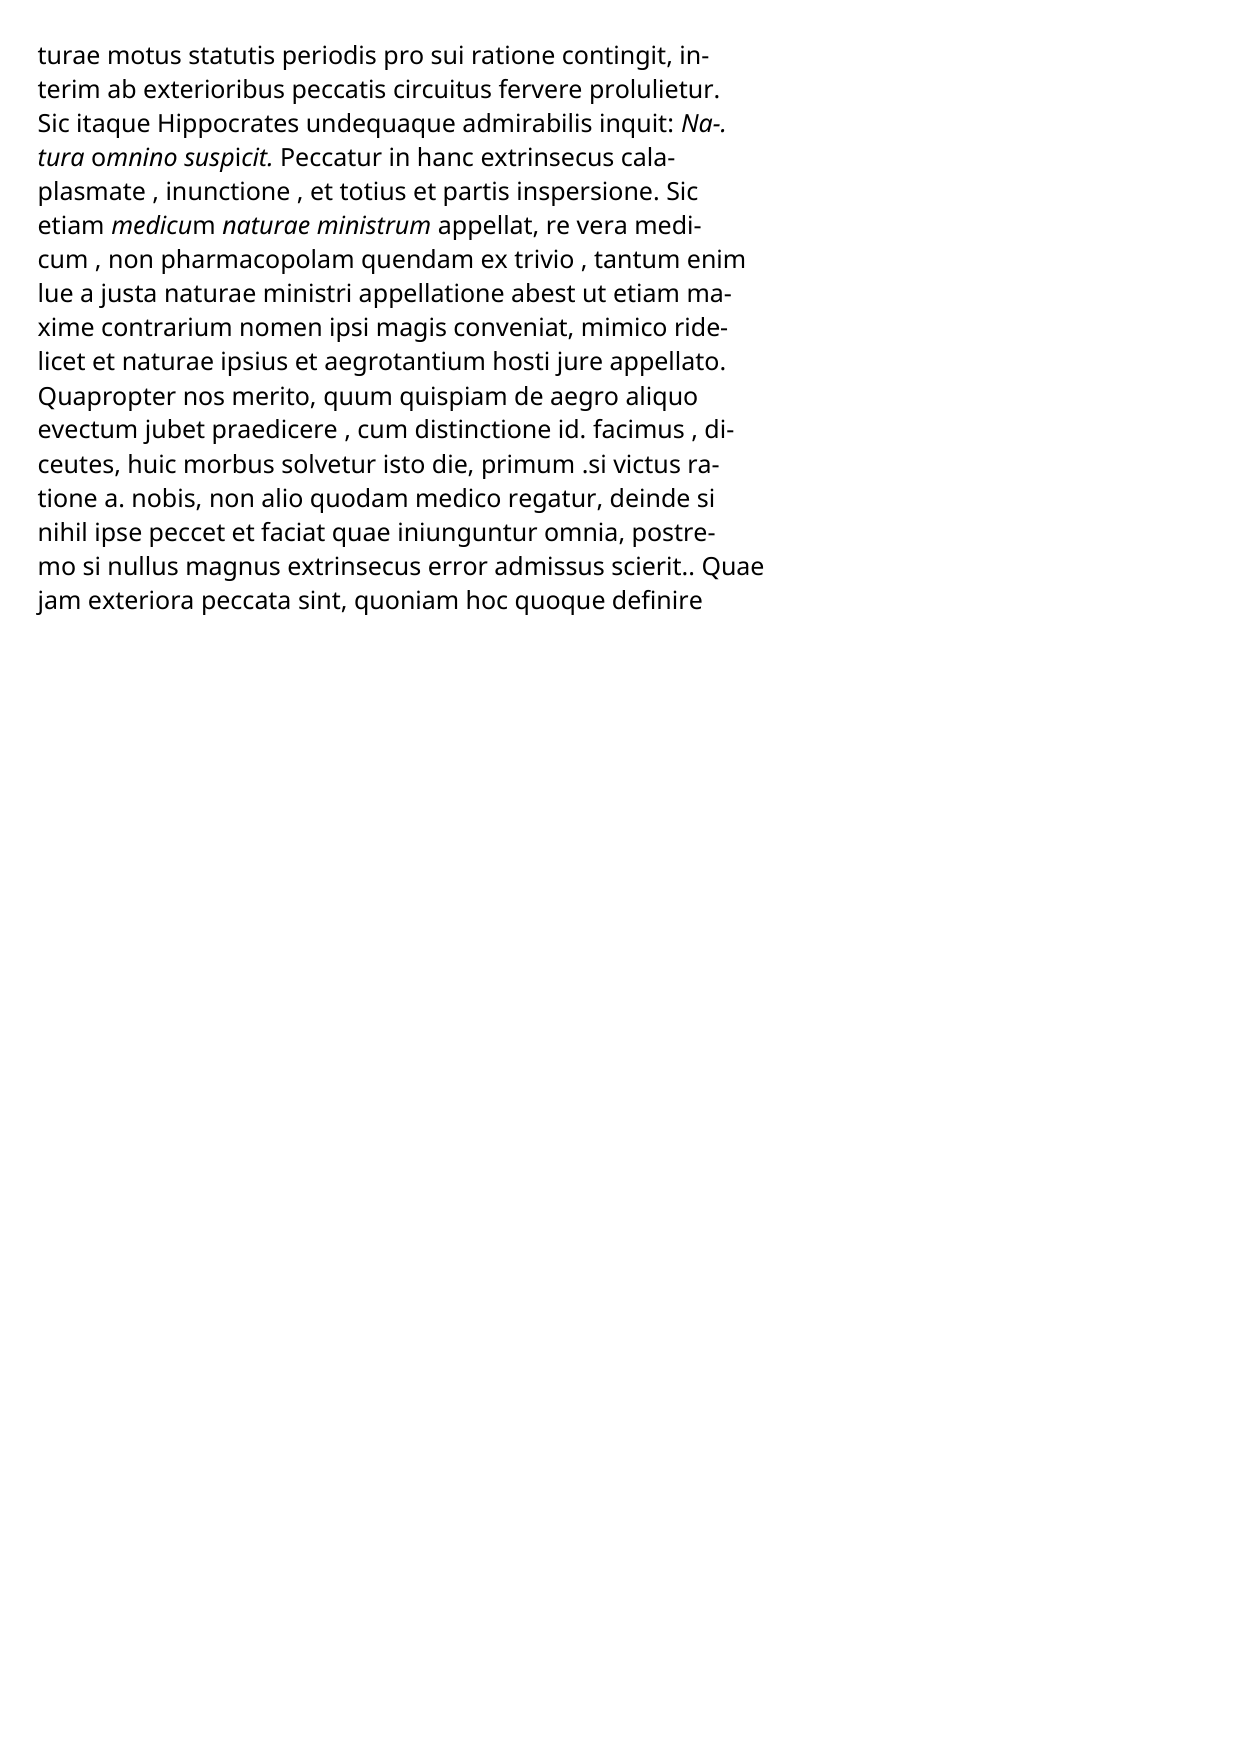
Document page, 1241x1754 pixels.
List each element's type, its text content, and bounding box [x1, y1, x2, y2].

text turae motus statutis periodis pro sui ratione contingit, in- terim ab exterioribus peccatis circuitus fervere prolulietur. Sic itaque Hippocrates undequaque admirabilis inquit: Na-. tura omnino suspicit. Peccatur in hanc extrinsecus cala- plasmate , inunctione , et totius et partis inspersione. Sic etiam medicum naturae ministrum appellat, re vera medi- cum , non pharmacopolam quendam ex trivio , tantum enim lue a justa naturae ministri appellatione abest ut etiam ma- xime contrarium nomen ipsi magis conveniat, mimico ride- licet et naturae ipsius et aegrotantium hosti jure appellato. Quapropter nos merito, quum quispiam de aegro aliquo evectum jubet praedicere , cum distinctione id. facimus , di- ceutes, huic morbus solvetur isto die, primum .si victus ra- tione a. nobis, non alio quodam medico regatur, deinde si nihil ipse peccet et faciat quae iniunguntur omnia, postre- mo si nullus magnus extrinsecus error admissus scierit.. Quae jam exteriora peccata sint, quoniam hoc quoque definire [37, 37, 1203, 617]
